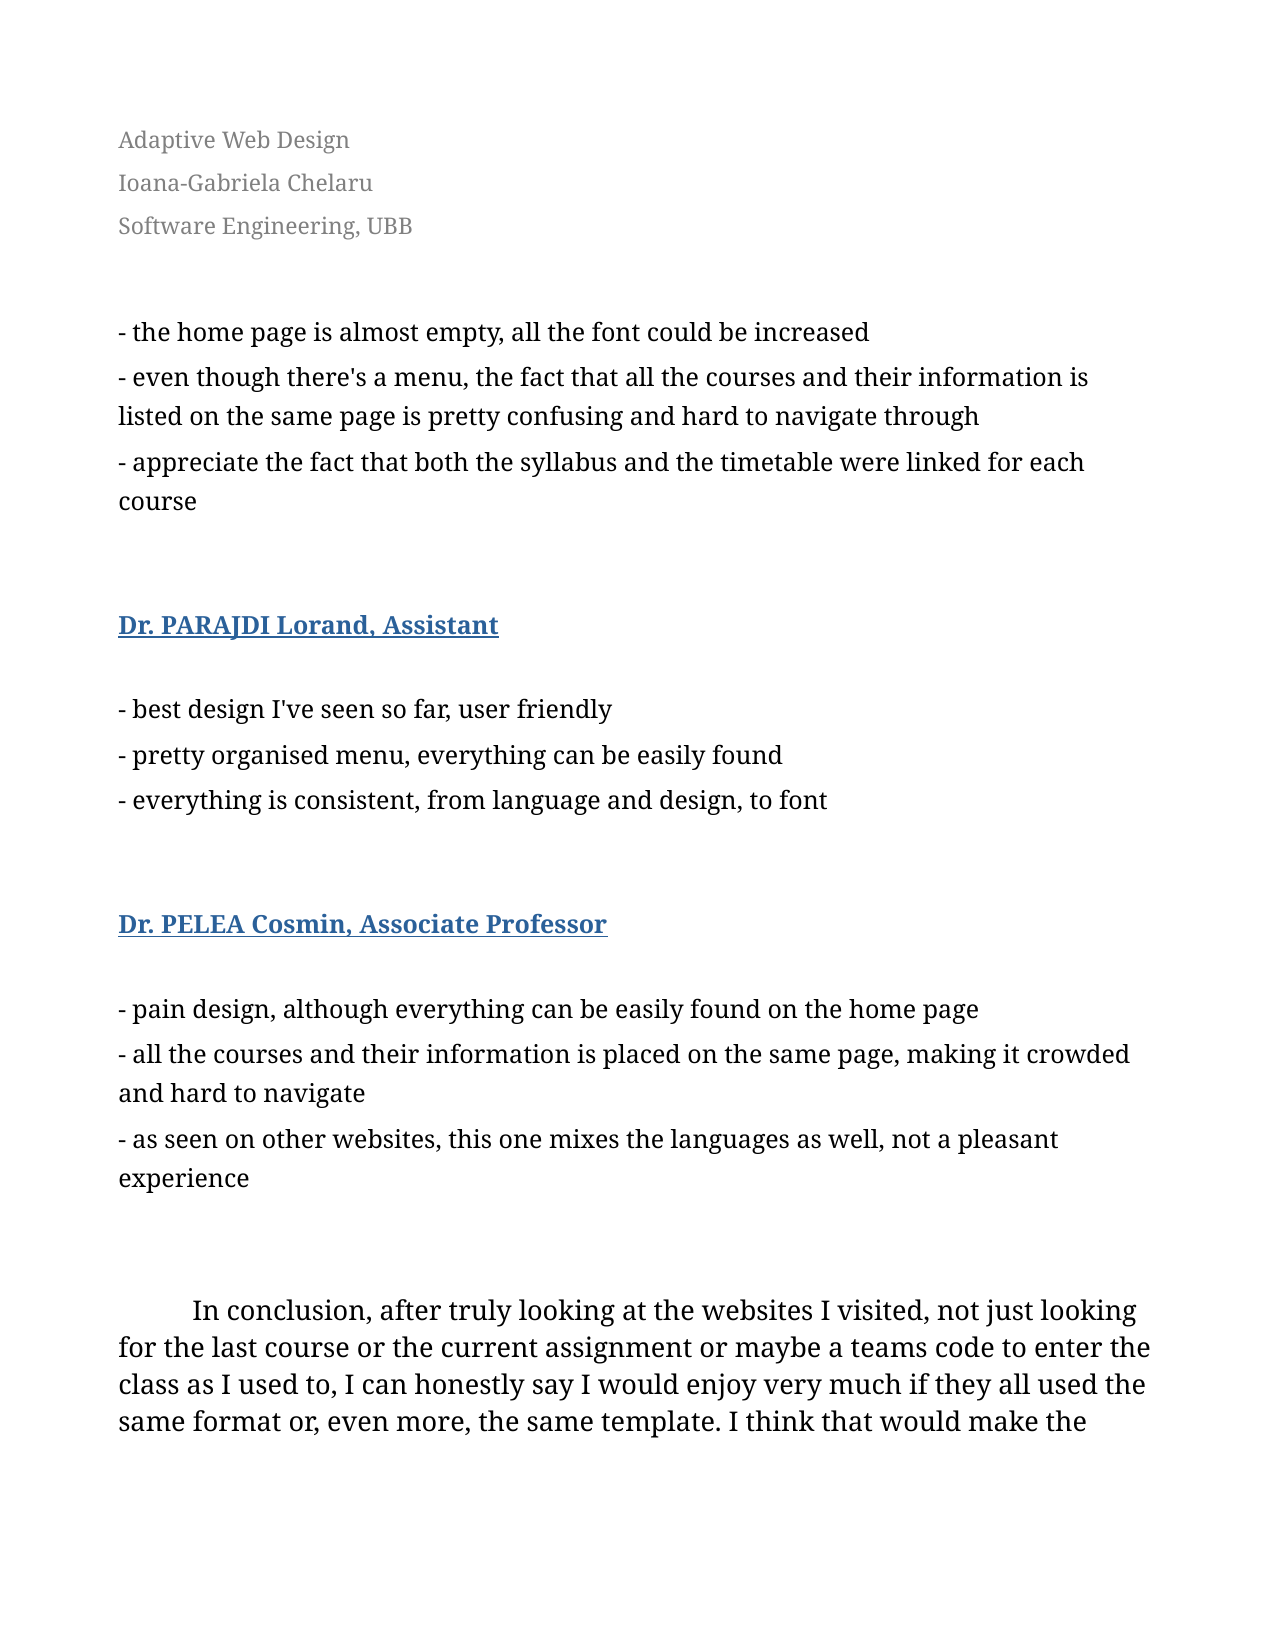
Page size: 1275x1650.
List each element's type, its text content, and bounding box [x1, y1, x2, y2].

text Dr. PELEA Cosmin, Associate Professor [118, 907, 1157, 941]
text Dr. PARAJDI Lorand, Assistant [118, 607, 1157, 641]
text - best design I've seen so far, user friendly [118, 692, 1157, 726]
text - appreciate the fact that both the syllabus and the timetable were linked for each course [118, 444, 1157, 517]
text In conclusion, after truly looking at the websites I visited, not just looking for the last course or the current assignment or maybe a teams code to enter the class as I used to, I can honestly say I would enjoy very much if they all used the same format or, even more, the same template. I think that would make the [118, 1292, 1157, 1439]
text - everything is consistent, from language and design, to font [118, 783, 1157, 817]
text - as seen on other websites, this one mixes the languages as well, not a pleasant experience [118, 1121, 1157, 1195]
text - all the courses and their information is placed on the same page, making it crowded and hard to navigate [118, 1037, 1157, 1110]
text - pretty organised menu, everything can be easily found [118, 737, 1157, 771]
text - even though there's a menu, the fact that all the courses and their information is listed on the same page is pretty confusing and hard to navigate through [118, 359, 1157, 433]
text - the home page is almost empty, all the font could be increased [118, 314, 1157, 348]
text - pain design, although everything can be easily found on the home page [118, 991, 1157, 1026]
